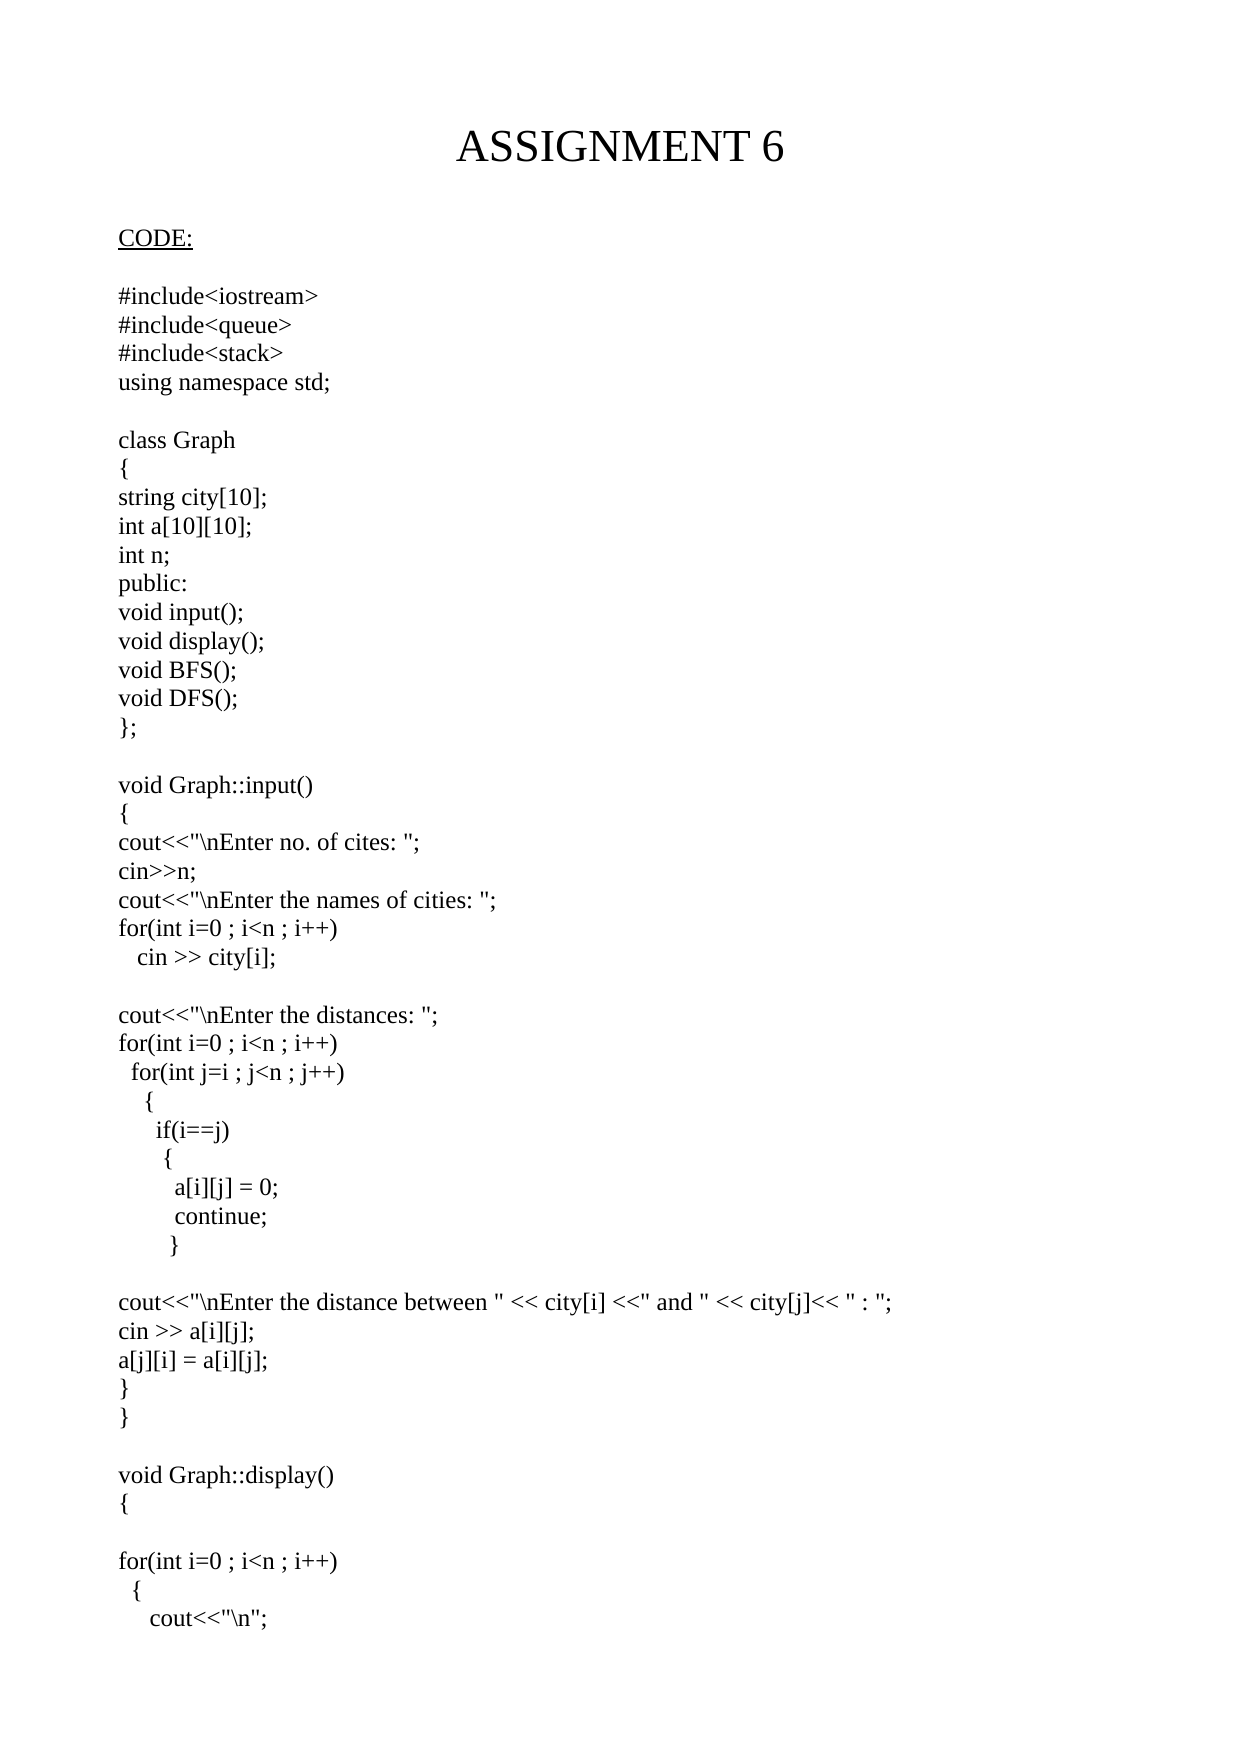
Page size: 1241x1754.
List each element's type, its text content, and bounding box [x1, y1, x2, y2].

text cin >> a[i][j]; [118, 1316, 1122, 1345]
text #include<iostream> [118, 281, 1122, 310]
text a[j][i] = a[i][j]; [118, 1345, 1122, 1373]
text { [118, 1143, 1122, 1172]
text }; [118, 712, 1122, 741]
text using namespace std; [118, 367, 1122, 396]
text int n; [118, 540, 1122, 568]
text for(int j=i ; j<n ; j++) [118, 1057, 1122, 1086]
text cout<<"\nEnter the distances: "; [118, 1000, 1122, 1028]
text cout<<"\nEnter no. of cites: "; [118, 827, 1122, 856]
text { [118, 1086, 1122, 1115]
text cout<<"\nEnter the names of cities: "; [118, 885, 1122, 913]
text void Graph::input() [118, 770, 1122, 798]
text int a[10][10]; [118, 511, 1122, 540]
text { [118, 798, 1122, 827]
text cin>>n; [118, 856, 1122, 885]
text { [118, 1488, 1122, 1517]
text #include<queue> [118, 310, 1122, 338]
text a[i][j] = 0; [118, 1172, 1122, 1201]
text if(i==j) [118, 1115, 1122, 1143]
text { [118, 1575, 1122, 1603]
text class Graph [118, 425, 1122, 453]
text void DFS(); [118, 683, 1122, 712]
text public: [118, 568, 1122, 597]
text continue; [118, 1201, 1122, 1230]
text { [118, 453, 1122, 482]
text void input(); [118, 597, 1122, 626]
text for(int i=0 ; i<n ; i++) [118, 1546, 1122, 1575]
text void display(); [118, 626, 1122, 655]
text } [118, 1402, 1122, 1431]
text cout<<"\nEnter the distance between " << city[i] <<" and " << city[j]<< " : "; [118, 1287, 1122, 1316]
text ASSIGNMENT 6 [118, 118, 1122, 171]
text for(int i=0 ; i<n ; i++) [118, 913, 1122, 942]
text void Graph::display() [118, 1460, 1122, 1488]
text } [118, 1230, 1122, 1258]
text cin >> city[i]; [118, 942, 1122, 971]
text cout<<"\n"; [118, 1603, 1122, 1632]
text CODE: [118, 223, 1122, 252]
text #include<stack> [118, 338, 1122, 367]
text for(int i=0 ; i<n ; i++) [118, 1028, 1122, 1057]
text } [118, 1373, 1122, 1402]
text void BFS(); [118, 655, 1122, 683]
text string city[10]; [118, 482, 1122, 511]
